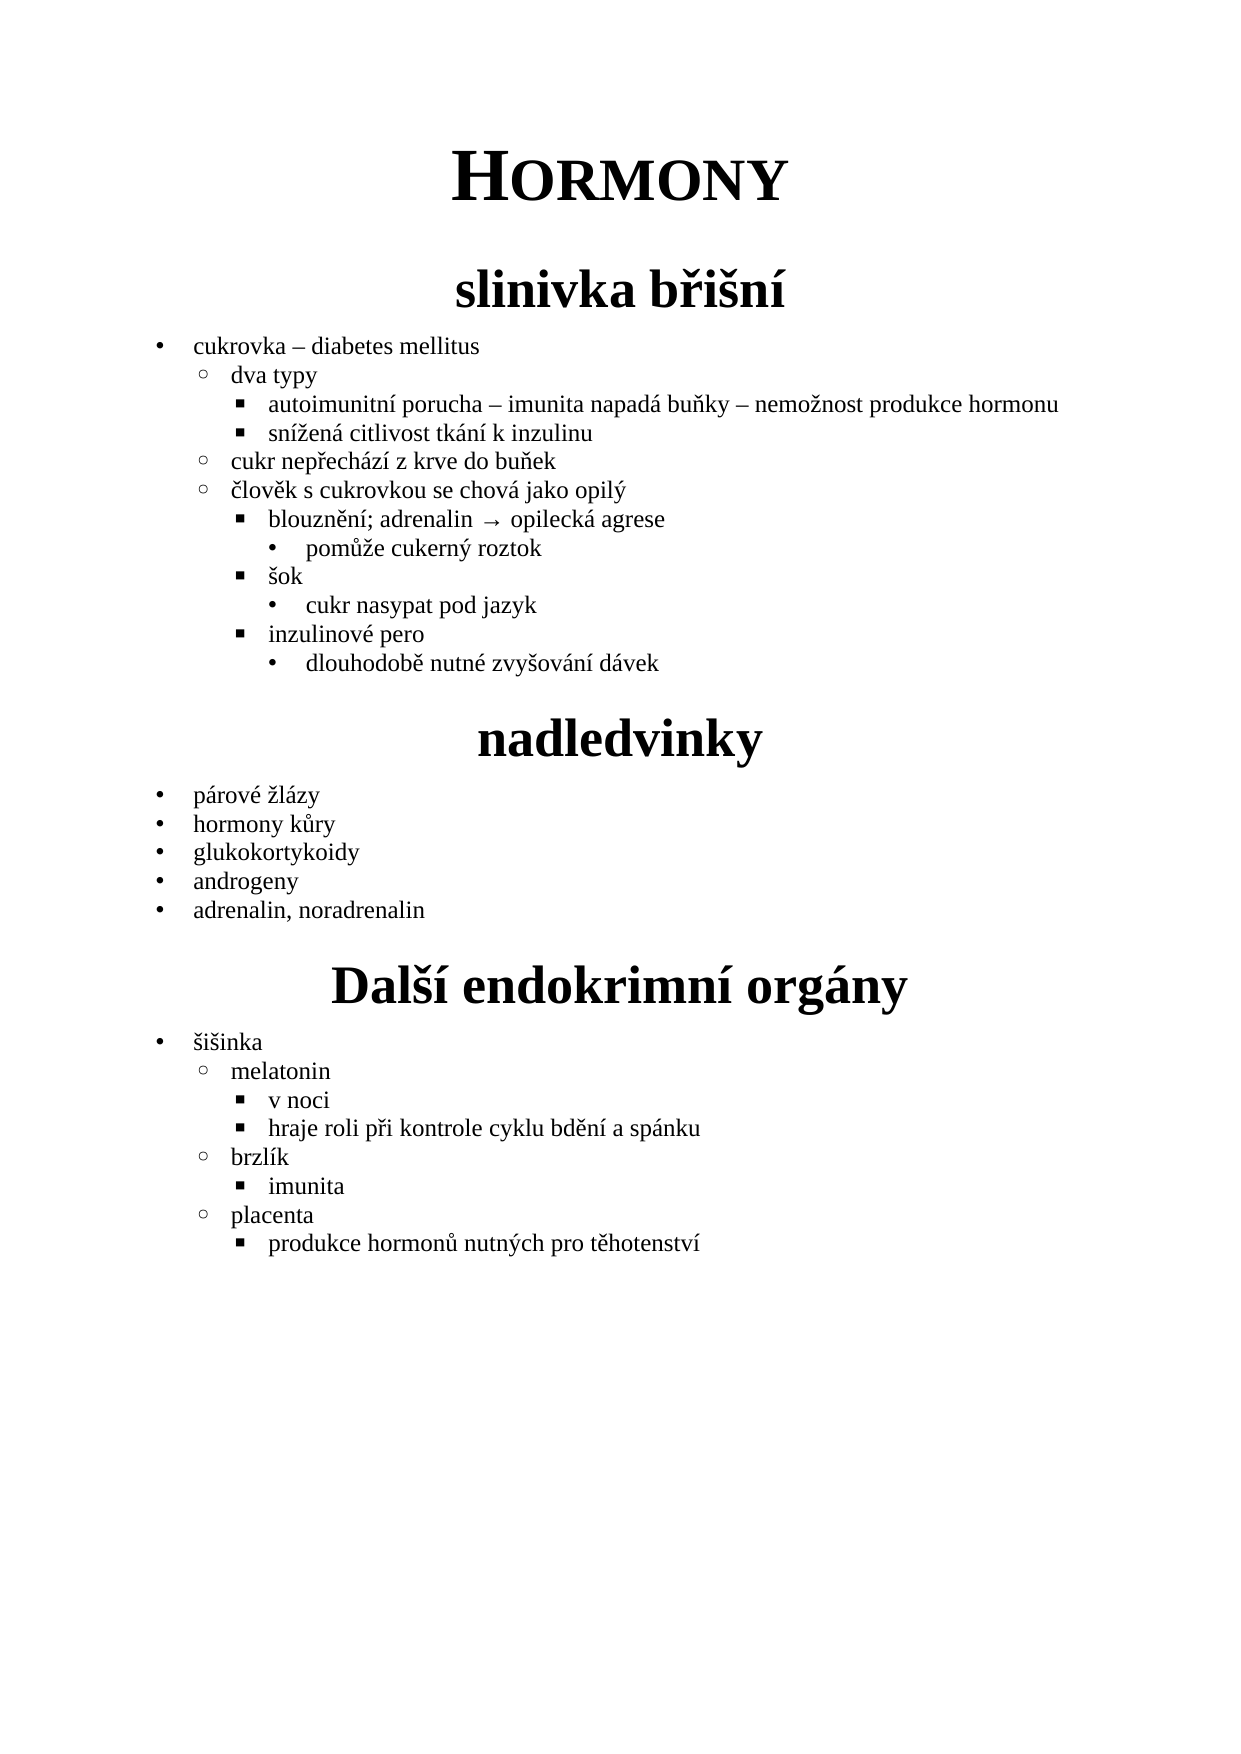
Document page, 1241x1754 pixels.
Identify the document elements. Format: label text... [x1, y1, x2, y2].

list adrenalin, noradrenalin [156, 895, 1122, 924]
list hormony kůry [156, 809, 1122, 837]
list glukokortykoidy [156, 837, 1122, 866]
list člověk s cukrovkou se chová jako opilý [193, 475, 1122, 504]
list šok [231, 561, 1122, 590]
list snížená citlivost tkání k inzulinu [231, 418, 1122, 446]
list hraje roli při kontrole cyklu bdění a spánku [231, 1113, 1122, 1142]
list cukr nasypat pod jazyk [268, 590, 1122, 619]
list cukr nepřechází z krve do buňek [193, 446, 1122, 475]
list šišinka [156, 1027, 1122, 1056]
text nadledvinky [118, 706, 1122, 768]
list brzlík [193, 1142, 1122, 1171]
text slinivka břišní [118, 257, 1122, 320]
list produkce hormonů nutných pro těhotenství [231, 1228, 1122, 1257]
list melatonin [193, 1056, 1122, 1085]
list dlouhodobě nutné zvyšování dávek [268, 648, 1122, 676]
list v noci [231, 1085, 1122, 1113]
list imunita [231, 1171, 1122, 1200]
list cukrovka – diabetes mellitus [156, 331, 1122, 360]
list placenta [193, 1200, 1122, 1228]
text Další endokrimní orgány [118, 953, 1122, 1016]
list dva typy [193, 360, 1122, 389]
list autoimunitní porucha – imunita napadá buňky – nemožnost produkce hormonu [231, 389, 1122, 418]
list androgeny [156, 866, 1122, 895]
text Hormony [118, 130, 1122, 216]
list blouznění; adrenalin → opilecká agrese [231, 504, 1122, 533]
list inzulinové pero [231, 619, 1122, 648]
list pomůže cukerný roztok [268, 533, 1122, 561]
list párové žlázy [156, 780, 1122, 809]
